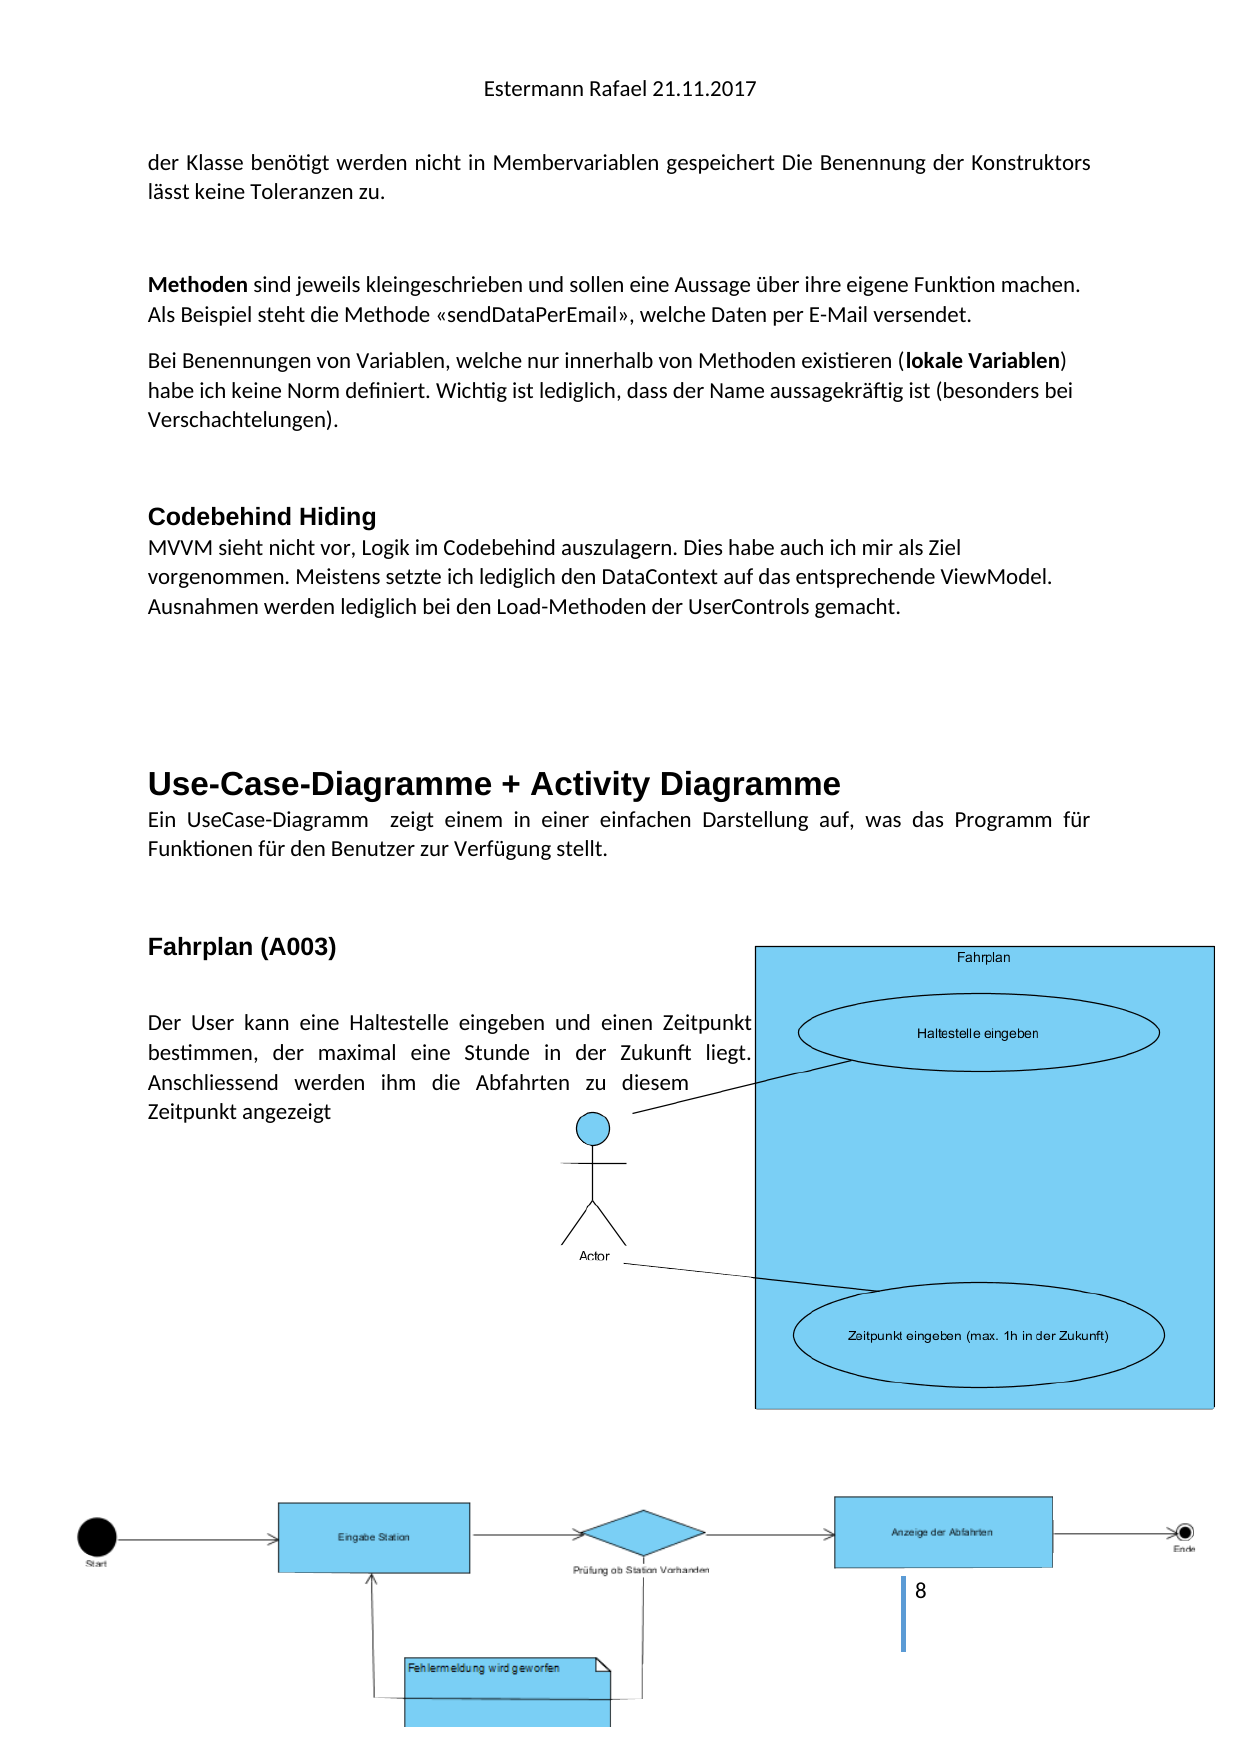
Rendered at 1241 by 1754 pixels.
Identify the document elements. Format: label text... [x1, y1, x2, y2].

text Bei Benennungen von Variablen, welche nur innerhalb von Methoden existieren (lokale Variablen) habe ich keine Norm definiert. Wichtig ist lediglich, dass der Name aussagekräftig ist (besonders bei Verschachtelungen). [148, 346, 1093, 433]
text der Klasse benötigt werden nicht in Membervariablen gespeichert Die Benennung der Konstruktors lässt keine Toleranzen zu. [148, 148, 1093, 205]
subtitle Use-Case-Diagramme + Activity Diagramme [148, 764, 1093, 803]
subtitle Fahrplan (A003) [148, 931, 1093, 960]
text Methoden sind jeweils kleingeschrieben und sollen eine Aussage über ihre eigene Funktion machen. Als Beispiel steht die Methode «sendDataPerEmail», welche Daten per E-Mail versendet. [148, 270, 1093, 328]
text Ein UseCase-Diagramm zeigt einem in einer einfachen Darstellung auf, was das Programm für Funktionen für den Benutzer zur Verfügung stellt. [148, 805, 1093, 863]
subtitle Codebehind Hiding [148, 502, 1093, 531]
text MVVM sieht nicht vor, Logik im Codebehind auszulagern. Dies habe auch ich mir als Ziel vorgenommen. Meistens setzte ich lediglich den DataContext auf das entsprechende ViewModel. Ausnahmen werden lediglich bei den Load-Methoden der UserControls gemacht. [148, 533, 1093, 620]
text Der User kann eine Haltestelle eingeben und einen Zeitpunkt bestimmen, der maximal eine Stunde in der Zukunft liegt. Anschliessend werden ihm die Abfahrten zu diesem Zeitpunkt angezeigt [148, 1008, 753, 1125]
